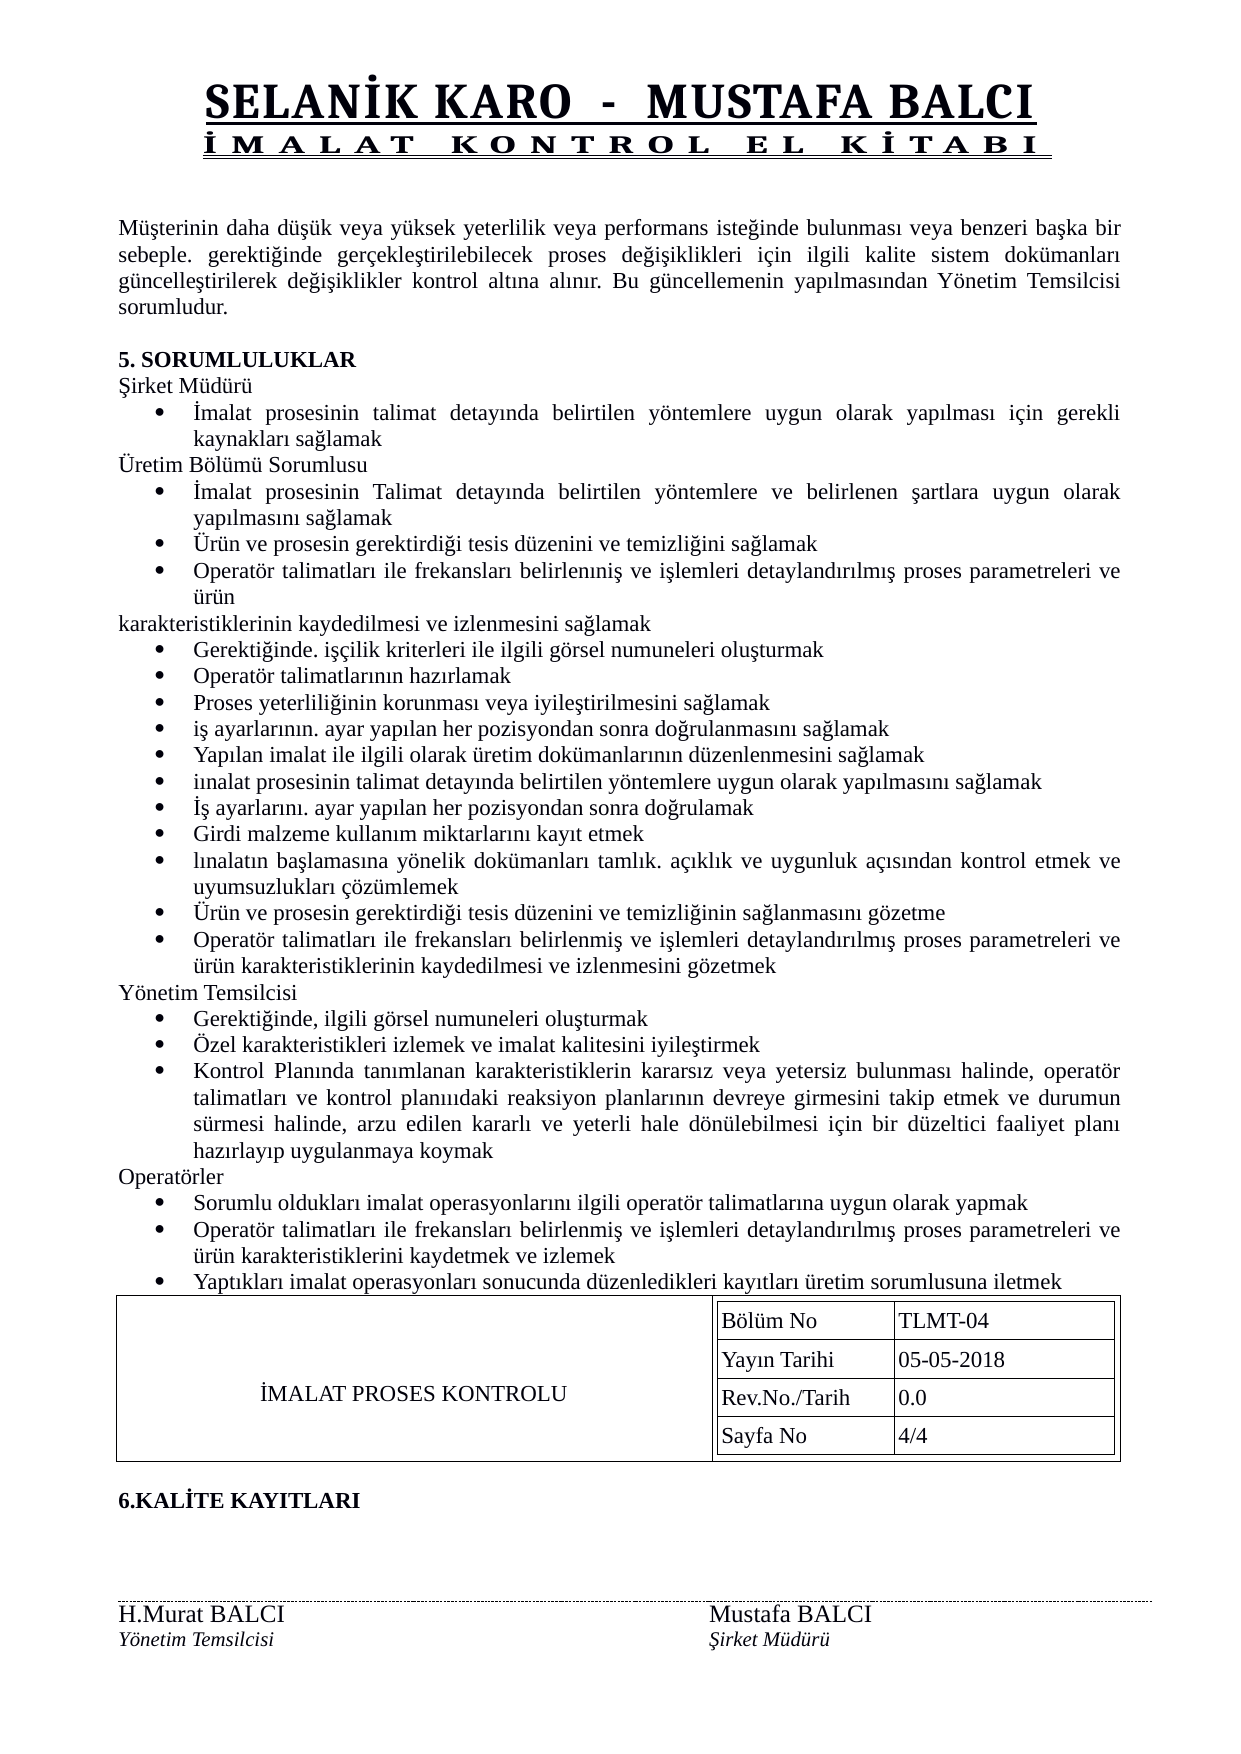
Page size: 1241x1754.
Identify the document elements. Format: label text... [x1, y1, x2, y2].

list İmalat prosesinin talimat detayında belirtilen yöntemlere uygun olarak yapılması için gerekli kaynakları sağlamak [156, 399, 1122, 451]
text Şirket Müdürü [118, 372, 1122, 399]
list lınalatın başlamasına yönelik dokümanları tamlık. açıklık ve uygunluk açısından kontrol etmek ve uyumsuzlukları çözümlemek [156, 847, 1122, 899]
table_header Bölüm No [718, 1302, 894, 1339]
list Yaptıkları imalat operasyonları sonucunda düzenledikleri kayıtları üretim sorumlusuna iletmek [156, 1268, 1122, 1295]
list Ürün ve prosesin gerektirdiği tesis düzenini ve temizliğini sağlamak [156, 531, 1122, 557]
list Ürün ve prosesin gerektirdiği tesis düzenini ve temizliğinin sağlanmasını gözetme [156, 899, 1122, 926]
list iınalat prosesinin talimat detayında belirtilen yöntemlere uygun olarak yapılmasını sağlamak [156, 768, 1122, 794]
list Kontrol Planında tanımlanan karakteristiklerin kararsız veya yetersiz bulunması halinde, operatör talimatları ve kontrol planıııdaki reaksiyon planlarının devreye girmesini takip etmek ve durumun sürmesi halinde, arzu edilen kararlı ve yeterli hale dönülebilmesi için bir düzeltici faaliyet planı hazırlayıp uygulanmaya koymak [156, 1058, 1122, 1163]
list Operatör talimatları ile frekansları belirlenmiş ve işlemleri detaylandırılmış proses parametreleri ve ürün karakteristiklerini kaydetmek ve izlemek [156, 1216, 1122, 1268]
list Sorumlu oldukları imalat operasyonlarını ilgili operatör talimatlarına uygun olarak yapmak [156, 1189, 1122, 1216]
list Yapılan imalat ile ilgili olarak üretim dokümanlarının düzenlenmesini sağlamak [156, 741, 1122, 768]
table_cell Rev.No./Tarih [718, 1379, 894, 1416]
text 5. SORUMLULUKLAR [118, 346, 1122, 372]
list Özel karakteristikleri izlemek ve imalat kalitesini iyileştirmek [156, 1031, 1122, 1058]
table_cell 4/4 [895, 1417, 1114, 1454]
table_header İMALAT PROSES KONTROLU [117, 1296, 712, 1461]
list iş ayarlarının. ayar yapılan her pozisyondan sonra doğrulanmasını sağlamak [156, 715, 1122, 741]
text Müşterinin daha düşük veya yüksek yeterlilik veya performans isteğinde bulunması veya benzeri başka bir sebeple. gerektiğinde gerçekleştirilebilecek proses değişiklikleri için ilgili kalite sistem dokümanları güncelleştirilerek değişiklikler kontrol altına alınır. Bu güncellemenin yapılmasından Yönetim Temsilcisi sorumludur. [118, 214, 1122, 320]
list Operatör talimatlarının hazırlamak [156, 662, 1122, 689]
list Proses yeterliliğinin korunması veya iyileştirilmesini sağlamak [156, 689, 1122, 715]
text 6.KALİTE KAYITLARI [118, 1488, 1122, 1514]
list Gerektiğinde. işçilik kriterleri ile ilgili görsel numuneleri oluşturmak [156, 636, 1122, 662]
text Yönetim Temsilcisi [118, 978, 1122, 1005]
list İmalat prosesinin Talimat detayında belirtilen yöntemlere ve belirlenen şartlara uygun olarak yapılmasını sağlamak [156, 478, 1122, 531]
text Üretim Bölümü Sorumlusu [118, 451, 1122, 478]
table_cell 0.0 [895, 1379, 1114, 1416]
text Operatörler [118, 1163, 1122, 1189]
text karakteristiklerinin kaydedilmesi ve izlenmesini sağlamak [118, 609, 1122, 636]
list Girdi malzeme kullanım miktarlarını kayıt etmek [156, 820, 1122, 847]
list Operatör talimatları ile frekansları belirlenıniş ve işlemleri detaylandırılmış proses parametreleri ve ürün [156, 557, 1122, 609]
list Operatör talimatları ile frekansları belirlenmiş ve işlemleri detaylandırılmış proses parametreleri ve ürün karakteristiklerinin kaydedilmesi ve izlenmesini gözetmek [156, 926, 1122, 978]
list Gerektiğinde, ilgili görsel numuneleri oluşturmak [156, 1005, 1122, 1031]
table_cell Yayın Tarihi [718, 1340, 894, 1378]
table_header TLMT-04 [895, 1302, 1114, 1339]
table_header [713, 1296, 1120, 1461]
table_cell Sayfa No [718, 1417, 894, 1454]
table_cell 05-05-2018 [895, 1340, 1114, 1378]
list İş ayarlarını. ayar yapılan her pozisyondan sonra doğrulamak [156, 794, 1122, 820]
